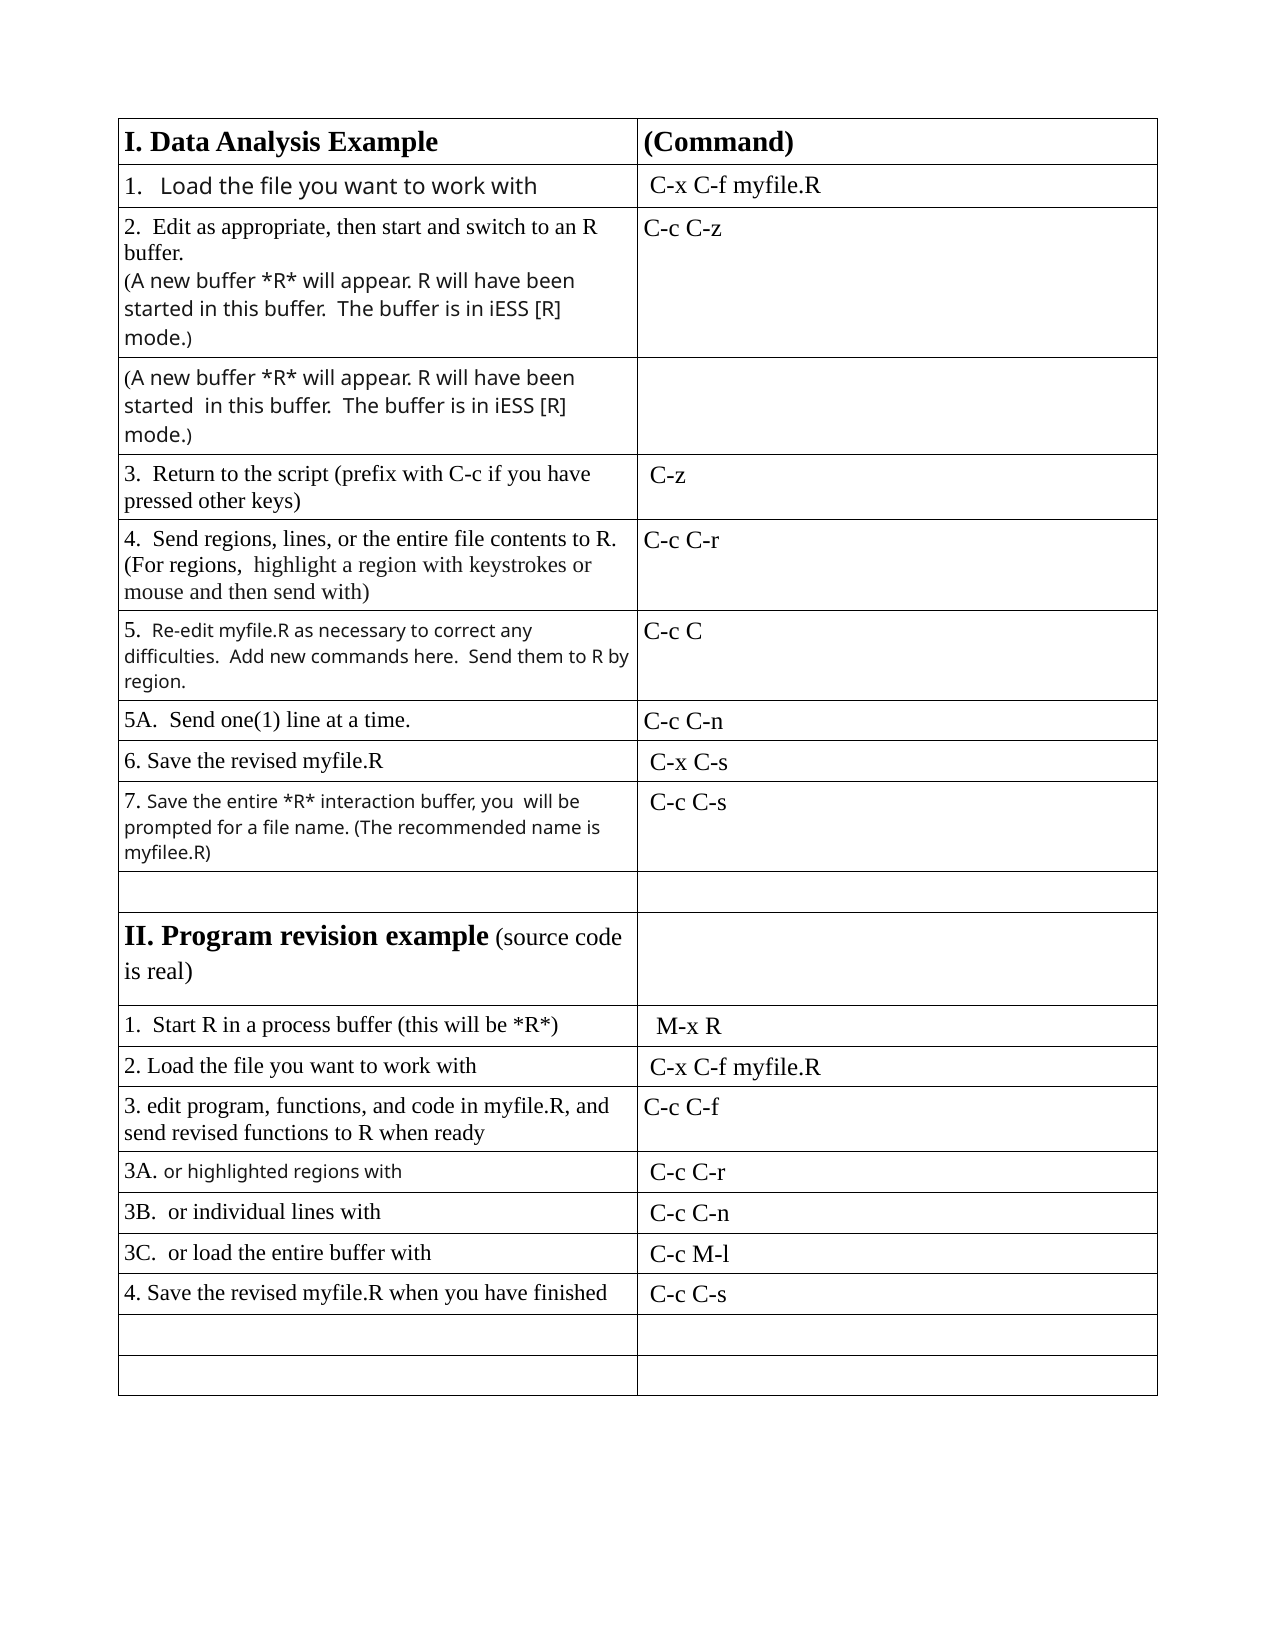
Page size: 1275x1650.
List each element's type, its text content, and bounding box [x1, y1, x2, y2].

table_cell C-c C-s [638, 782, 1157, 871]
table_cell C-x C-f myfile.R [638, 165, 1157, 207]
table_cell C-c C-z [638, 208, 1157, 357]
table_cell C-c C-r [638, 1152, 1157, 1192]
table_cell 4. Save the revised myfile.R when you have finished [119, 1274, 637, 1314]
table_cell C-c C-s [638, 1274, 1157, 1314]
table_cell 2. Load the file you want to work with [119, 1047, 637, 1086]
table_cell 5A. Send one(1) line at a time. [119, 701, 637, 740]
table_cell [119, 1315, 637, 1354]
table_cell 4. Send regions, lines, or the entire file contents to R. (For regions, highlight a region with keystrokes or mouse and then send with) [119, 520, 637, 610]
table_cell 2. Edit as appropriate, then start and switch to an R buffer. (A new buffer *R* will appear. R will have been started in this buffer. The buffer is in iESS [R] mode.) [119, 208, 637, 357]
table_cell C-c M-l [638, 1234, 1157, 1273]
table_cell C-c C-n [638, 701, 1157, 740]
table_cell C-x C-f myfile.R [638, 1047, 1157, 1086]
table_cell C-c C-r [638, 520, 1157, 610]
table_cell C-x C-s [638, 741, 1157, 781]
table_cell [119, 1356, 637, 1395]
table_cell 5. Re-edit myfile.R as necessary to correct any difficulties. Add new commands here. Send them to R by region. [119, 611, 637, 700]
table_cell 3C. or load the entire buffer with [119, 1234, 637, 1273]
table_cell [119, 872, 637, 912]
table_cell 3A. or highlighted regions with [119, 1152, 637, 1192]
table_cell 6. Save the revised myfile.R [119, 741, 637, 781]
table_cell 3. edit program, functions, and code in myfile.R, and send revised functions to R when ready [119, 1087, 637, 1151]
table_cell 1. Load the file you want to work with [119, 165, 637, 207]
table_cell 7. Save the entire *R* interaction buffer, you will be prompted for a file name. (The recommended name is myfilee.R) [119, 782, 637, 871]
table_cell II. Program revision example (source code is real) [119, 913, 637, 1005]
table_cell C-c C [638, 611, 1157, 700]
table_cell M-x R [638, 1006, 1157, 1046]
table_cell C-c C-f [638, 1087, 1157, 1151]
table_cell 1. Start R in a process buffer (this will be *R*) [119, 1006, 637, 1046]
table_cell 3. Return to the script (prefix with C-c if you have pressed other keys) [119, 455, 637, 519]
table_cell [638, 913, 1157, 1005]
table_header (Command) [638, 119, 1157, 164]
table_cell (A new buffer *R* will appear. R will have been started in this buffer. The buffer is in iESS [R] mode.) [119, 358, 637, 454]
table_header I. Data Analysis Example [119, 119, 637, 164]
table_cell [638, 872, 1157, 912]
table_cell 3B. or individual lines with [119, 1193, 637, 1232]
table_cell C-c C-n [638, 1193, 1157, 1232]
table_cell [638, 1315, 1157, 1354]
table_cell C-z [638, 455, 1157, 519]
table_cell [638, 1356, 1157, 1395]
table_cell [638, 358, 1157, 454]
